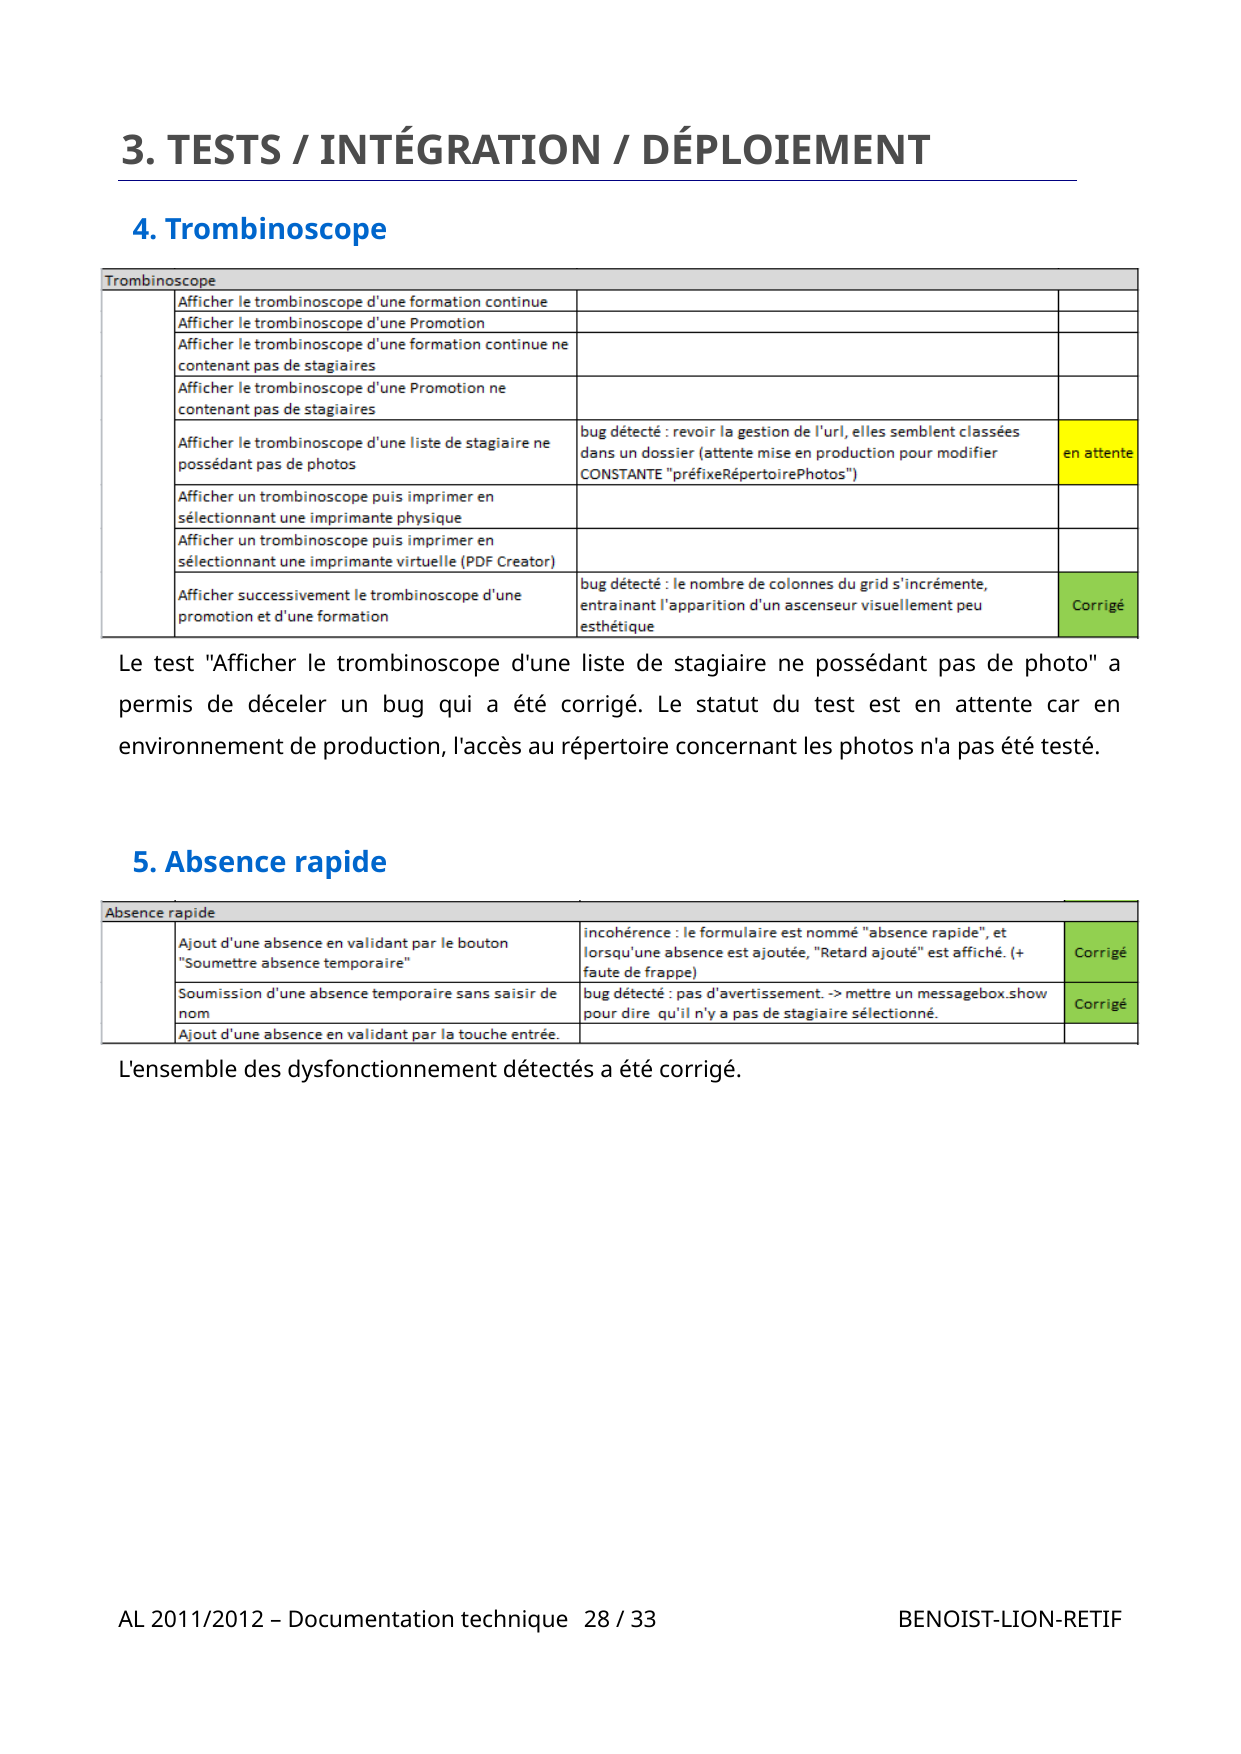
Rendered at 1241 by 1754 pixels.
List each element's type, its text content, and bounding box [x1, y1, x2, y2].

subtitle 4. Trombinoscope [132, 208, 1122, 248]
picture [100, 268, 1140, 639]
picture [100, 900, 1140, 1045]
text Le test "Afficher le trombinoscope d'une liste de stagiaire ne possédant pas de photo" a permis de déceler un bug qui a été corrigé. Le statut du test est en attente car en environnement de production, l'accès au répertoire concernant les photos n'a pas été testé. [118, 639, 1122, 762]
subtitle 5. Absence rapide [132, 841, 1122, 881]
subtitle 3. Tests / intégration / déploiement [118, 118, 1077, 180]
text L'ensemble des dysfonctionnement détectés a été corrigé. [118, 1045, 1122, 1086]
